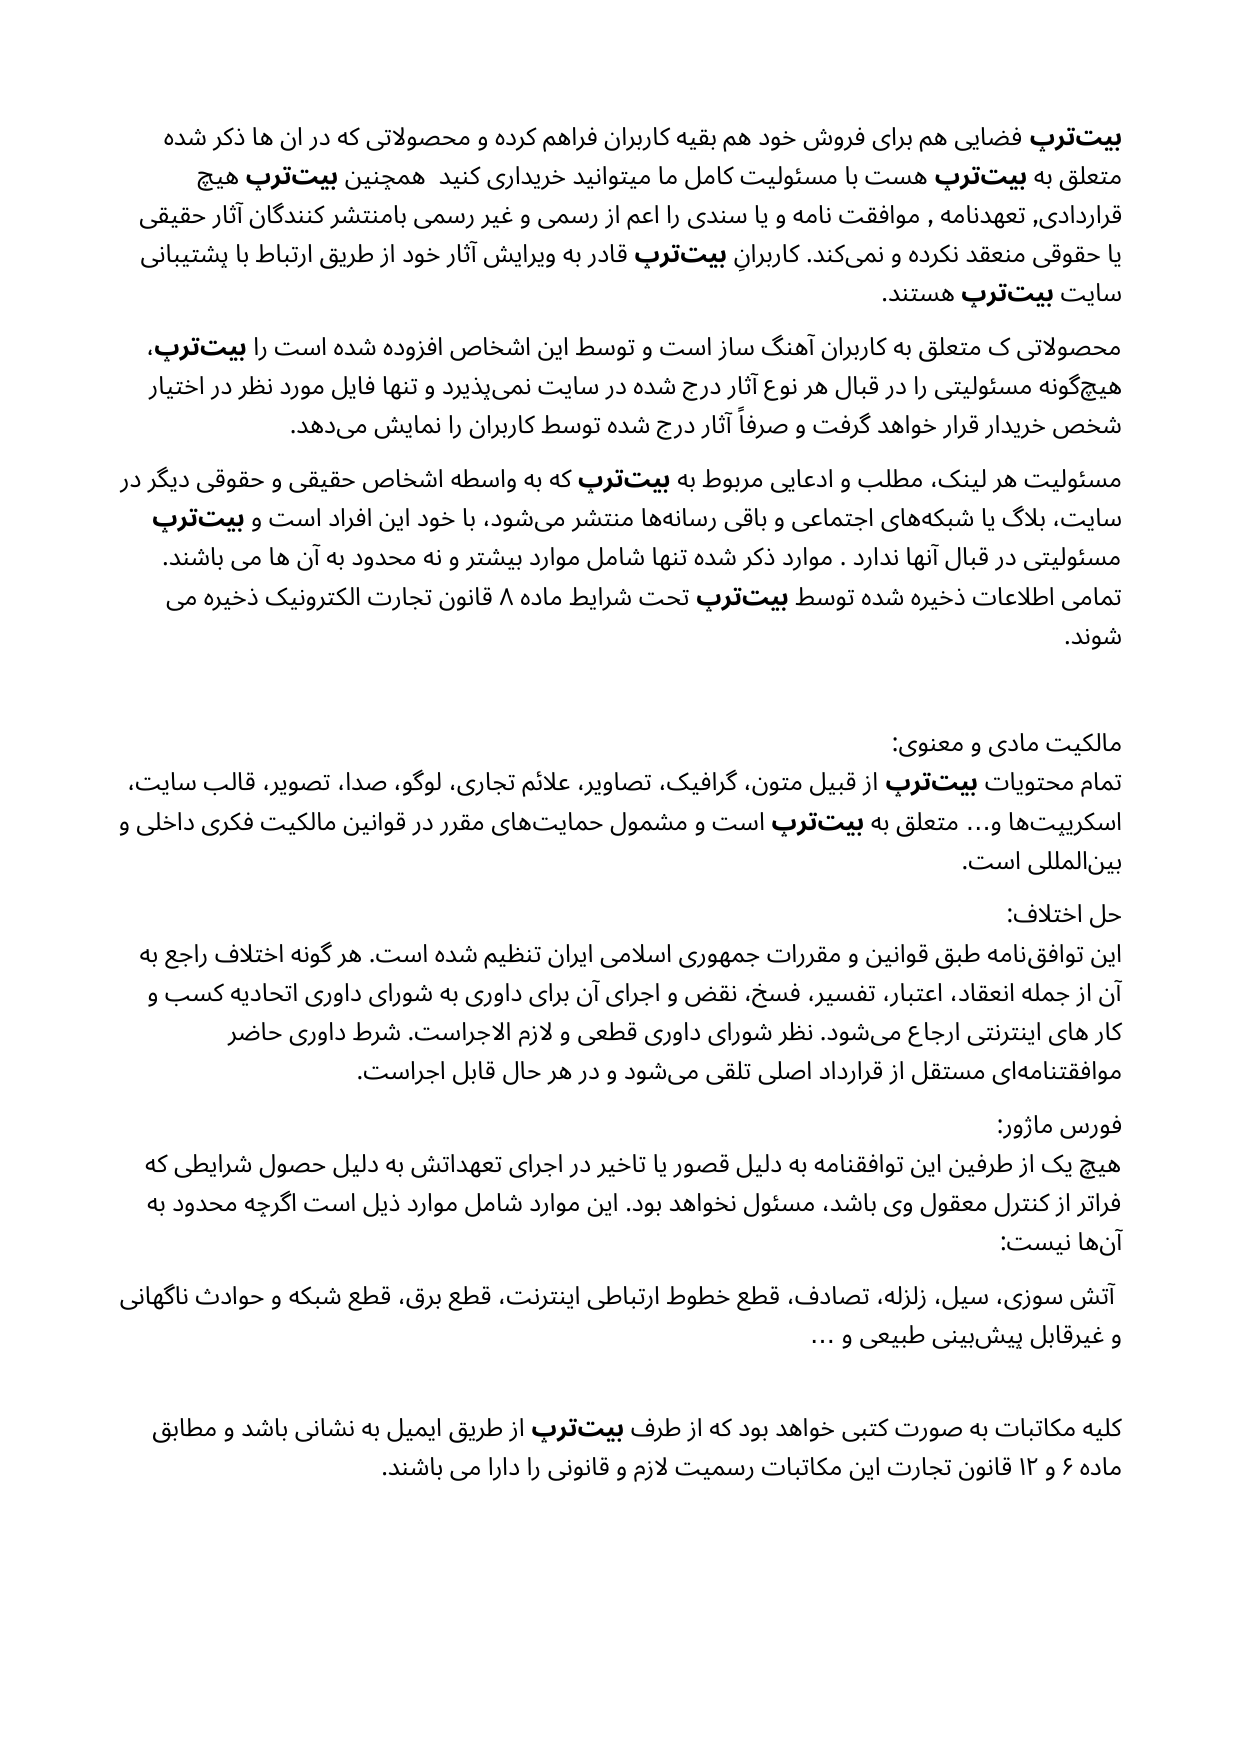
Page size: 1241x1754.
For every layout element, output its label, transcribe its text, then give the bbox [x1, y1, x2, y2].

text حل اختلاف: این توافق‌نامه طبق قوانین و مقررات جمهوری اسلامی ایران تنظیم شده است. هر گونه اختلاف راجع به آن از جمله انعقاد، اعتبار، تفسیر، فسخ، نقض و اجرای آن برای داوری به شورای داوری اتحادیه کسب و کار های اینترنتی ارجاع می‌شود. نظر شورای داوری قطعی‌ و لازم‌ الاجراست. شرط داوری حاضر موافقتنامه‌ای مستقل از قرارداد اصلی تلقی می‌شود و در هر حال قابل اجراست. [118, 896, 1122, 1087]
text بیت‌ترپ فضایی هم برای فروش خود هم بقیه کاربران فراهم کرده و محصولاتی که در ان ها ذکر شده متعلق به بیت‌ترپ هست با مسئولیت کامل ما میتوانید خریداری کنید همچنین بیت‌ترپ هیچ قراردادی٫ تعهدنامه ٫ موافقت نامه و یا سندی را اعم از رسمی و غیر رسمی بامنتشر کنندگان آثار حقیقی یا حقوقی منعقد نکرده و نمی‌کند. کاربرانِ بیت‌ترپ قادر به ویرایش آثار خود از طریق ارتباط با پشتیبانی سایت بیت‌ترپ هستند. [118, 118, 1122, 309]
text مالکیت مادی و معنوی: تمام محتویات بیت‌ترپ از قبیل متون، گرافیک، تصاویر، علائم تجاری، لوگو، صدا، تصویر، قالب سایت، اسکریپت‌ها و… متعلق به بیت‌ترپ است و مشمول حمایت‌های مقرر در قوانین مالکیت فکری داخلی و بین‌المللی است. [118, 725, 1122, 876]
text محصولاتی ک متعلق به کاربران آهنگ ساز است و توسط این اشخاص افزوده شده است را بیت‌ترپ، هیچ‌گونه مسئولیتی را در قبال هر نوع آثار درج شده در سایت نمی‌پذیرد و تنها فایل مورد نظر در اختیار شخص خریدار قرار خواهد گرفت و صرفاً آثار درج شده توسط کاربران را نمایش می‌دهد. [118, 328, 1122, 441]
text مسئولیت هر لینک، مطلب و ادعایی مربوط به بیت‌ترپ که به واسطه‌ اشخاص حقیقی و حقوقی دیگر در سایت، بلاگ یا شبکه‌های اجتماعی و باقی رسانه‌ها منتشر می‌شود، با خود این افراد است و بیت‌ترپ مسئولیتی در قبال آنها ندارد . موارد ذکر شده تنها شامل موارد بیشتر و نه محدود به آن ها می باشند. تمامی اطلاعات ذخیره شده توسط بیت‌ترپ تحت شرایط ماده ۸ قانون تجارت الکترونیک ذخیره می شوند. [118, 461, 1122, 651]
text کلیه مکاتبات به صورت کتبی خواهد بود که از طرف بیت‌ترپ از طریق ایمیل به نشانی باشد و مطابق ماده ۶ و ۱۲ قانون تجارت این مکاتبات رسمیت لازم و قانونی را دارا می باشند. [118, 1371, 1122, 1483]
text فورس ماژور: هیچ یک از طرفین این توافقنامه به دلیل قصور یا تاخیر در اجرای تعهداتش به دلیل حصول شرایطی که فراتر از کنترل معقول وی باشد، مسئول نخواهد بود. این موارد شامل موارد ذیل است اگرچه محدود به آن‌ها نیست: [118, 1106, 1122, 1258]
text آتش سوزی، سیل، زلزله، تصادف، قطع خطوط ارتباطی اینترنت، قطع برق، قطع شبکه و حوادث ناگهانی و غیرقابل پیش‌بینی طبیعی و … [118, 1278, 1122, 1351]
